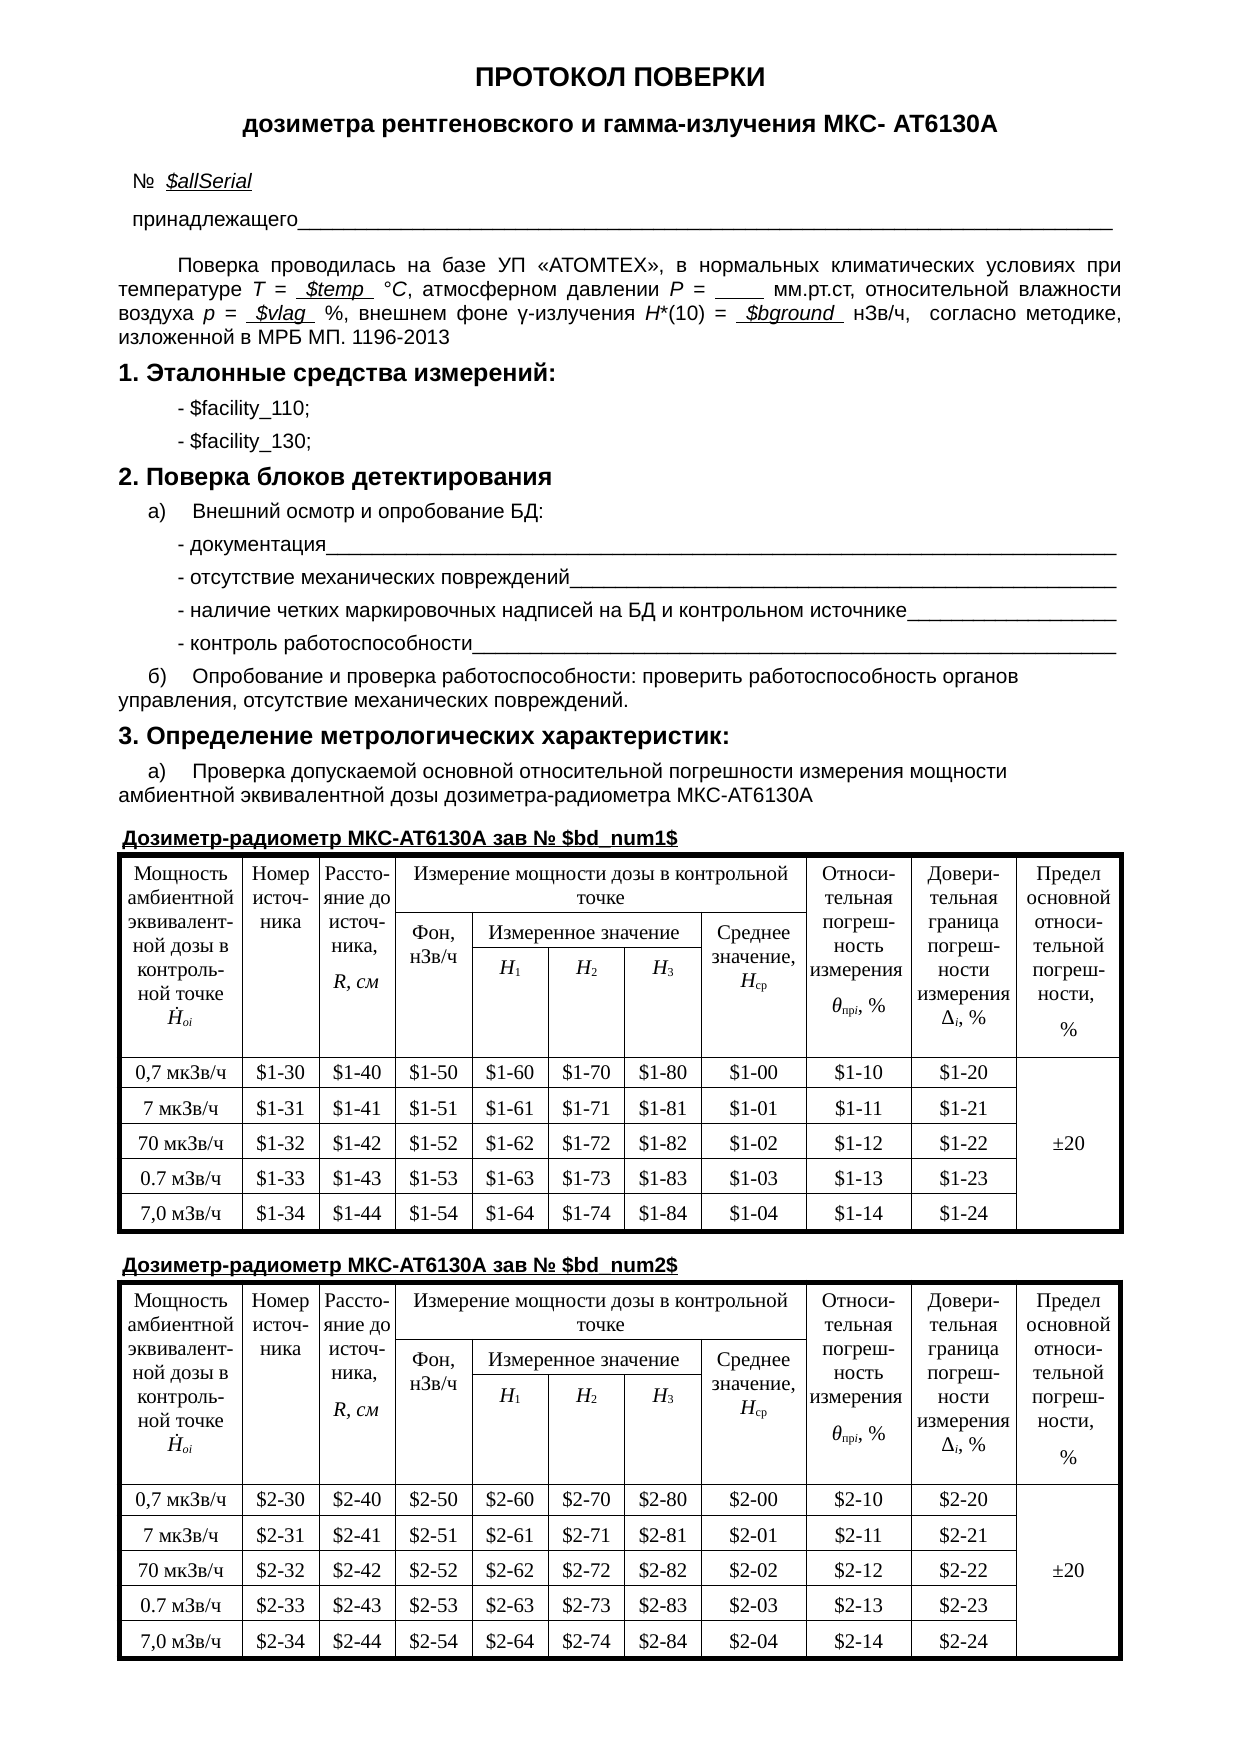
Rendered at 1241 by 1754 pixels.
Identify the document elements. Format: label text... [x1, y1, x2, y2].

text - документация [118, 532, 1122, 556]
table_cell 7 мкЗв/ч [122, 1516, 242, 1550]
table_cell $2-24 [912, 1621, 1016, 1656]
table_cell $1-82 [625, 1124, 701, 1158]
table_cell Измерение мощности дозы в контрольной точке [396, 858, 806, 912]
table_cell $1-53 [396, 1159, 472, 1193]
table_cell $2-32 [243, 1551, 319, 1585]
table_cell $1-40 [320, 1058, 395, 1087]
table_cell $2-40 [320, 1485, 395, 1514]
table_cell $1-11 [807, 1088, 911, 1122]
table_cell $1-12 [807, 1124, 911, 1158]
table_cell $2-12 [807, 1551, 911, 1585]
table_cell $2-71 [549, 1516, 624, 1550]
table_cell $1-54 [396, 1194, 472, 1228]
table_cell $1-72 [549, 1124, 624, 1158]
table_cell $1-83 [625, 1159, 701, 1193]
table_cell 0,7 мкЗв/ч [122, 1485, 242, 1514]
table_cell $1-21 [912, 1088, 1016, 1122]
table_cell $2-23 [912, 1586, 1016, 1620]
table_cell $1-01 [702, 1088, 806, 1122]
table_cell $1-30 [243, 1058, 319, 1087]
table_cell $1-24 [912, 1194, 1016, 1228]
table_cell Измерение мощности дозы в контрольной точке [396, 1285, 806, 1339]
table_cell H1 [473, 948, 548, 1057]
table_cell Довери-тельная граница погреш-ности измерения Δi, % [912, 1285, 1016, 1484]
table_cell Измеренное значение [473, 1340, 701, 1374]
table_cell Номер источ-ника [243, 1285, 319, 1484]
table_cell $2-42 [320, 1551, 395, 1585]
table_cell $2-00 [702, 1485, 806, 1514]
text - наличие четких маркировочных надписей на БД и контрольном источнике [118, 598, 1122, 622]
table_cell $1-32 [243, 1124, 319, 1158]
table_cell Относи-тельная погреш-ность измерения θпрi, % [807, 858, 911, 1057]
table_cell H3 [625, 1375, 701, 1484]
table_cell $1-44 [320, 1194, 395, 1228]
table_cell Фон, нЗв/ч [396, 913, 472, 1057]
table_cell ±20 [1017, 1485, 1118, 1656]
table_cell $2-31 [243, 1516, 319, 1550]
table_cell $1-71 [549, 1088, 624, 1122]
table_cell Рассто-яние до источ-ника, R, см [320, 1285, 395, 1484]
table_cell Довери-тельная граница погреш-ности измерения Δi, % [912, 858, 1016, 1057]
table_cell $1-00 [702, 1058, 806, 1087]
table_cell $1-70 [549, 1058, 624, 1087]
table_cell $2-14 [807, 1621, 911, 1656]
table_cell 0,7 мкЗв/ч [122, 1058, 242, 1087]
table_header Дозиметр-радиометр МКС-AT6130A зав № $bd_num2$ [119, 1234, 1121, 1279]
table_cell 0.7 мЗв/ч [122, 1586, 242, 1620]
table_cell Номер источ-ника [243, 858, 319, 1057]
table_cell $1-80 [625, 1058, 701, 1087]
table_cell Мощность амбиентной эквивалент-ной дозы в контроль-ной точке Ḣoi [122, 858, 242, 1057]
table_cell $2-21 [912, 1516, 1016, 1550]
text 2. Поверка блоков детектирования [118, 462, 1122, 490]
table_cell $2-01 [702, 1516, 806, 1550]
table_cell Фон, нЗв/ч [396, 1340, 472, 1484]
table_cell $1-50 [396, 1058, 472, 1087]
text а) Внешний осмотр и опробование БД: [118, 499, 1122, 523]
text - отсутствие механических повреждений [118, 565, 1122, 589]
table_cell $1-63 [473, 1159, 548, 1193]
table_cell 7 мкЗв/ч [122, 1088, 242, 1122]
table_cell $1-52 [396, 1124, 472, 1158]
table_cell $1-42 [320, 1124, 395, 1158]
table_cell $1-60 [473, 1058, 548, 1087]
table_cell $2-02 [702, 1551, 806, 1585]
table_cell Среднее значение, Hср [702, 913, 806, 1057]
table_cell $1-04 [702, 1194, 806, 1228]
table_cell Среднее значение, Hср [702, 1340, 806, 1484]
table_cell $2-73 [549, 1586, 624, 1620]
table_cell $2-80 [625, 1485, 701, 1514]
text № $allSerial [132, 169, 1122, 193]
table_cell $2-84 [625, 1621, 701, 1656]
table_cell $1-22 [912, 1124, 1016, 1158]
table_cell Измеренное значение [473, 913, 701, 947]
table_cell $1-61 [473, 1088, 548, 1122]
table_cell $1-03 [702, 1159, 806, 1193]
table_cell $1-33 [243, 1159, 319, 1193]
text б) Опробование и проверка работоспособности: проверить работоспособность органов управления, отсутствие механических повреждений. [118, 664, 1122, 712]
table_cell $2-60 [473, 1485, 548, 1514]
table_cell $2-61 [473, 1516, 548, 1550]
table_cell $2-30 [243, 1485, 319, 1514]
table_cell $1-23 [912, 1159, 1016, 1193]
table_header Дозиметр-радиометр МКС-AT6130A зав № $bd_num1$ [119, 806, 1121, 852]
table_cell $1-02 [702, 1124, 806, 1158]
text 1. Эталонные средства измерений: [118, 358, 1122, 387]
table_cell $1-34 [243, 1194, 319, 1228]
table_cell $2-50 [396, 1485, 472, 1514]
table_cell $1-62 [473, 1124, 548, 1158]
text - контроль работоспособности [118, 631, 1122, 655]
table_cell $1-41 [320, 1088, 395, 1122]
table_cell $2-82 [625, 1551, 701, 1585]
table_cell 70 мкЗв/ч [122, 1551, 242, 1585]
text а) Проверка допускаемой основной относительной погрешности измерения мощности амбиентной эквивалентной дозы дозиметра-радиометра МКС-AT6130A [118, 758, 1122, 806]
table_cell $1-84 [625, 1194, 701, 1228]
text ПРОТОКОЛ ПОВЕРКИ [118, 61, 1122, 92]
text - $facility_110; [118, 396, 1122, 420]
table_cell Предел основной относи-тельной погреш-ности, % [1017, 858, 1119, 1057]
table_cell $1-14 [807, 1194, 911, 1228]
table_cell 7,0 мЗв/ч [122, 1621, 242, 1656]
table_cell $2-53 [396, 1586, 472, 1620]
text принадлежащего [132, 205, 1122, 231]
table_cell $1-43 [320, 1159, 395, 1193]
table_cell $2-74 [549, 1621, 624, 1656]
table_cell $1-31 [243, 1088, 319, 1122]
table_cell Относи-тельная погреш-ность измерения θпрi, % [807, 1285, 911, 1484]
table_cell $1-73 [549, 1159, 624, 1193]
table_cell $2-20 [912, 1485, 1016, 1514]
table_cell $2-33 [243, 1586, 319, 1620]
table_cell H3 [625, 948, 701, 1057]
table_cell $2-72 [549, 1551, 624, 1585]
table_cell $2-44 [320, 1621, 395, 1656]
table_cell $2-63 [473, 1586, 548, 1620]
table_cell $2-52 [396, 1551, 472, 1585]
table_cell $1-51 [396, 1088, 472, 1122]
table_cell $2-03 [702, 1586, 806, 1620]
table_cell $2-62 [473, 1551, 548, 1585]
table_cell $2-22 [912, 1551, 1016, 1585]
table_cell $2-34 [243, 1621, 319, 1656]
table_cell ±20 [1017, 1058, 1119, 1228]
table_cell $1-20 [912, 1058, 1016, 1087]
table_cell $2-70 [549, 1485, 624, 1514]
table_cell $2-81 [625, 1516, 701, 1550]
table_cell $2-10 [807, 1485, 911, 1514]
table_cell $2-11 [807, 1516, 911, 1550]
table_cell H2 [549, 1375, 624, 1484]
text - $facility_130; [118, 429, 1122, 453]
table_cell 0.7 мЗв/ч [122, 1159, 242, 1193]
table_cell $1-81 [625, 1088, 701, 1122]
table_cell $2-54 [396, 1621, 472, 1656]
text Поверка проводилась на базе УП «АТОМТЕХ», в нормальных климатических условиях при температуре Т = $temp °С, атмосферном давлении Р = мм.рт.ст, относительной влажности воздуха р = $vlag %, внешнем фоне γ-излучения H*(10) = $bground нЗв/ч, согласно методике, изложенной в МРБ МП. 1196-2013 [118, 253, 1122, 349]
table_cell Мощность амбиентной эквивалент-ной дозы в контроль-ной точке Ḣoi [122, 1285, 242, 1484]
table_cell $2-64 [473, 1621, 548, 1656]
table_cell 70 мкЗв/ч [122, 1124, 242, 1158]
text 3. Определение метрологических характеристик: [118, 721, 1122, 749]
table_cell $1-10 [807, 1058, 911, 1087]
table_cell H2 [549, 948, 624, 1057]
table_cell Предел основной относи-тельной погреш-ности, % [1017, 1285, 1118, 1484]
table_cell $2-83 [625, 1586, 701, 1620]
table_cell $1-13 [807, 1159, 911, 1193]
table_cell $2-41 [320, 1516, 395, 1550]
table_cell 7,0 мЗв/ч [122, 1194, 242, 1228]
table_cell $2-51 [396, 1516, 472, 1550]
table_cell $2-13 [807, 1586, 911, 1620]
table_cell $2-04 [702, 1621, 806, 1656]
table_cell $1-64 [473, 1194, 548, 1228]
table_cell H1 [473, 1375, 548, 1484]
table_cell $1-74 [549, 1194, 624, 1228]
table_cell Рассто-яние до источ-ника, R, см [320, 858, 395, 1057]
text дозиметра рентгеновского и гамма-излучения МКС- AT6130A [118, 109, 1122, 138]
table_cell $2-43 [320, 1586, 395, 1620]
